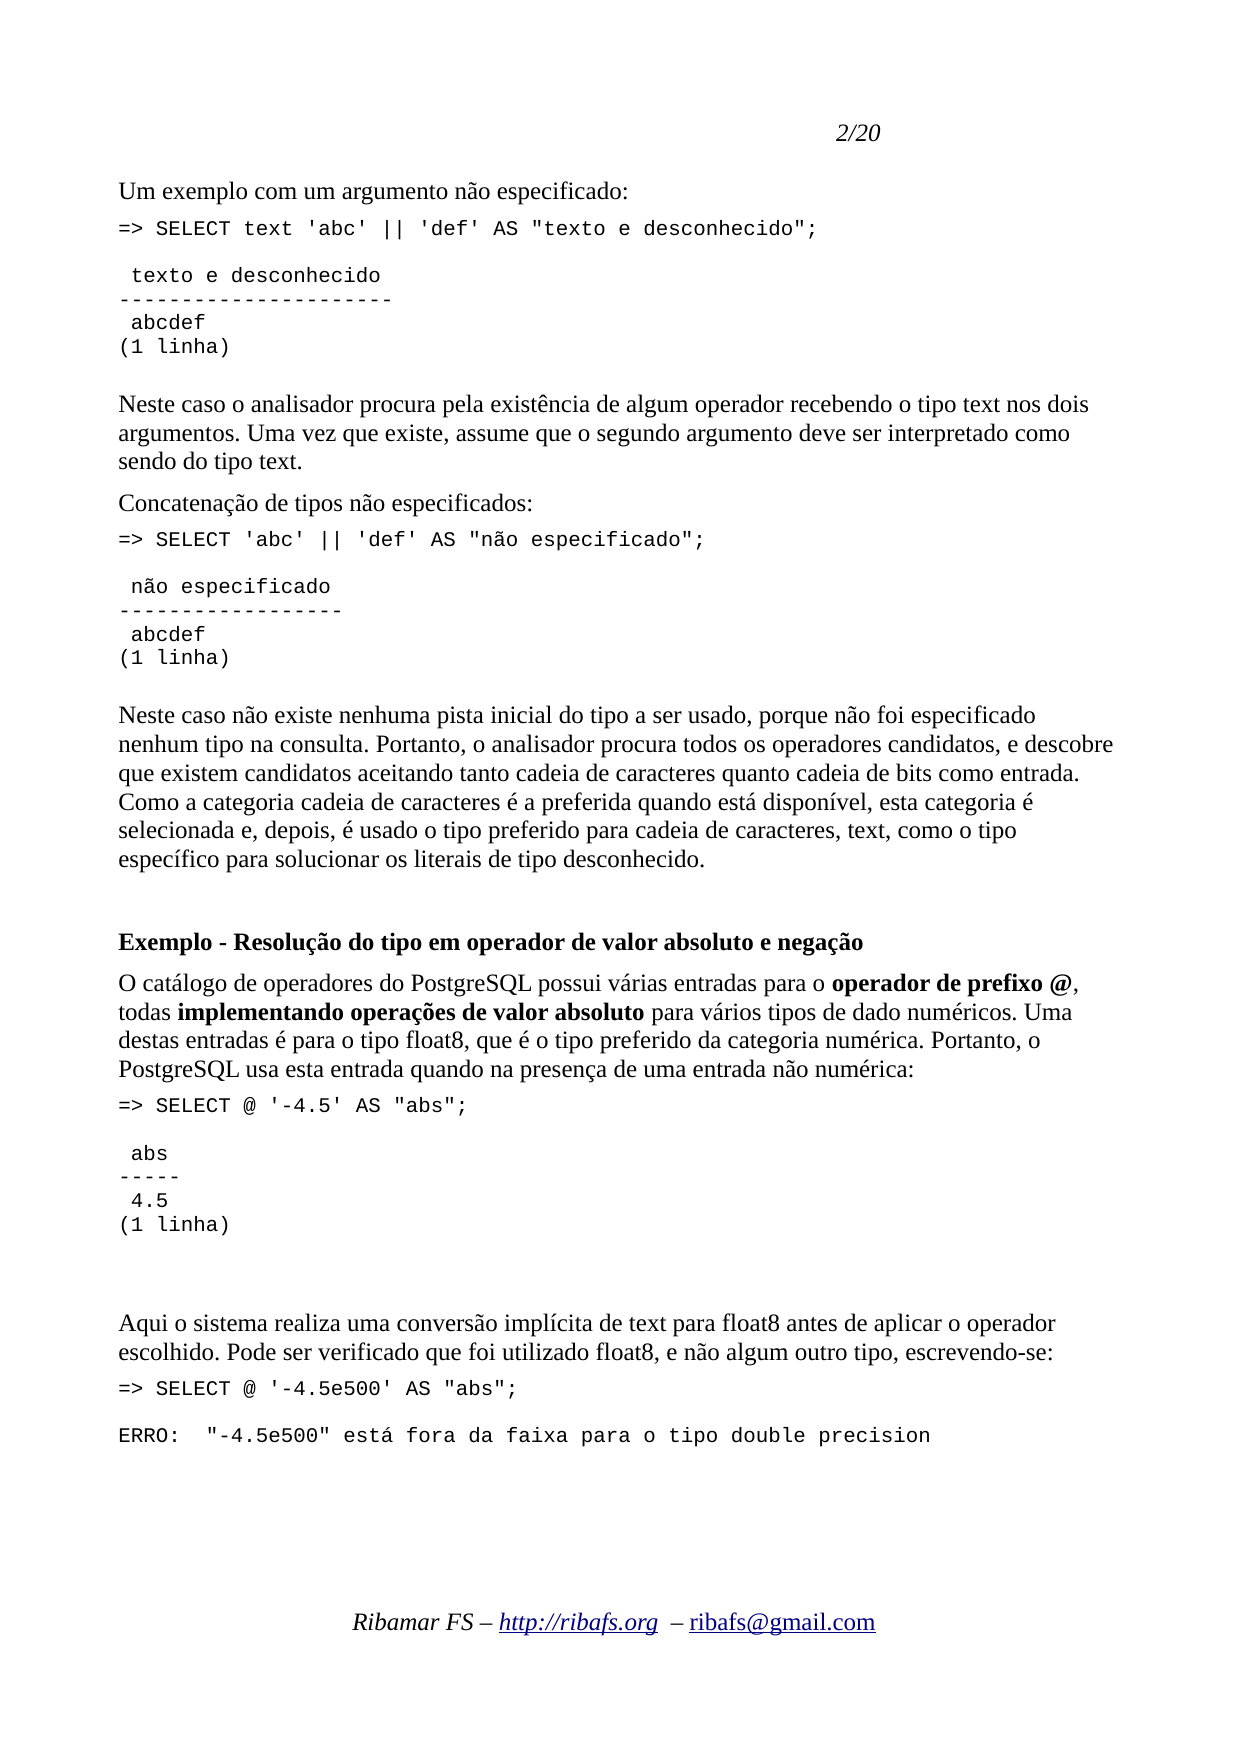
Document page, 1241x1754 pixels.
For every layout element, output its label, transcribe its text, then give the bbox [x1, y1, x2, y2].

text Neste caso o analisador procura pela existência de algum operador recebendo o tipo text nos dois argumentos. Uma vez que existe, assume que o segundo argumento deve ser interpretado como sendo do tipo text. [118, 389, 1122, 475]
text Um exemplo com um argumento não especificado: [118, 176, 1122, 205]
text abcdef [118, 623, 1122, 647]
text ----- [118, 1166, 1122, 1190]
text não especificado [118, 576, 1122, 600]
text => SELECT 'abc' || 'def' AS "não especificado"; [118, 529, 1122, 553]
text Concatenação de tipos não especificados: [118, 488, 1122, 516]
text Aqui o sistema realiza uma conversão implícita de text para float8 antes de aplicar o operador escolhido. Pode ser verificado que foi utilizado float8, e não algum outro tipo, escrevendo-se: [118, 1308, 1122, 1365]
text Exemplo - Resolução do tipo em operador de valor absoluto e negação [118, 927, 1122, 955]
text 4.5 [118, 1190, 1122, 1213]
text abs [118, 1143, 1122, 1166]
text => SELECT text 'abc' || 'def' AS "texto e desconhecido"; [118, 218, 1122, 241]
text => SELECT @ '-4.5e500' AS "abs"; [118, 1378, 1122, 1402]
text (1 linha) [118, 647, 1122, 671]
text texto e desconhecido [118, 265, 1122, 288]
text (1 linha) [118, 1213, 1122, 1237]
text (1 linha) [118, 336, 1122, 359]
text abcdef [118, 312, 1122, 336]
text ERRO: "-4.5e500" está fora da faixa para o tipo double precision [118, 1425, 1122, 1449]
text O catálogo de operadores do PostgreSQL possui várias entradas para o operador de prefixo @, todas implementando operações de valor absoluto para vários tipos de dado numéricos. Uma destas entradas é para o tipo float8, que é o tipo preferido da categoria numérica. Portanto, o PostgreSQL usa esta entrada quando na presença de uma entrada não numérica: [118, 968, 1122, 1083]
text ------------------ [118, 600, 1122, 623]
text ---------------------- [118, 288, 1122, 312]
text Neste caso não existe nenhuma pista inicial do tipo a ser usado, porque não foi especificado nenhum tipo na consulta. Portanto, o analisador procura todos os operadores candidatos, e descobre que existem candidatos aceitando tanto cadeia de caracteres quanto cadeia de bits como entrada. Como a categoria cadeia de caracteres é a preferida quando está disponível, esta categoria é selecionada e, depois, é usado o tipo preferido para cadeia de caracteres, text, como o tipo específico para solucionar os literais de tipo desconhecido. [118, 700, 1122, 873]
text => SELECT @ '-4.5' AS "abs"; [118, 1095, 1122, 1119]
